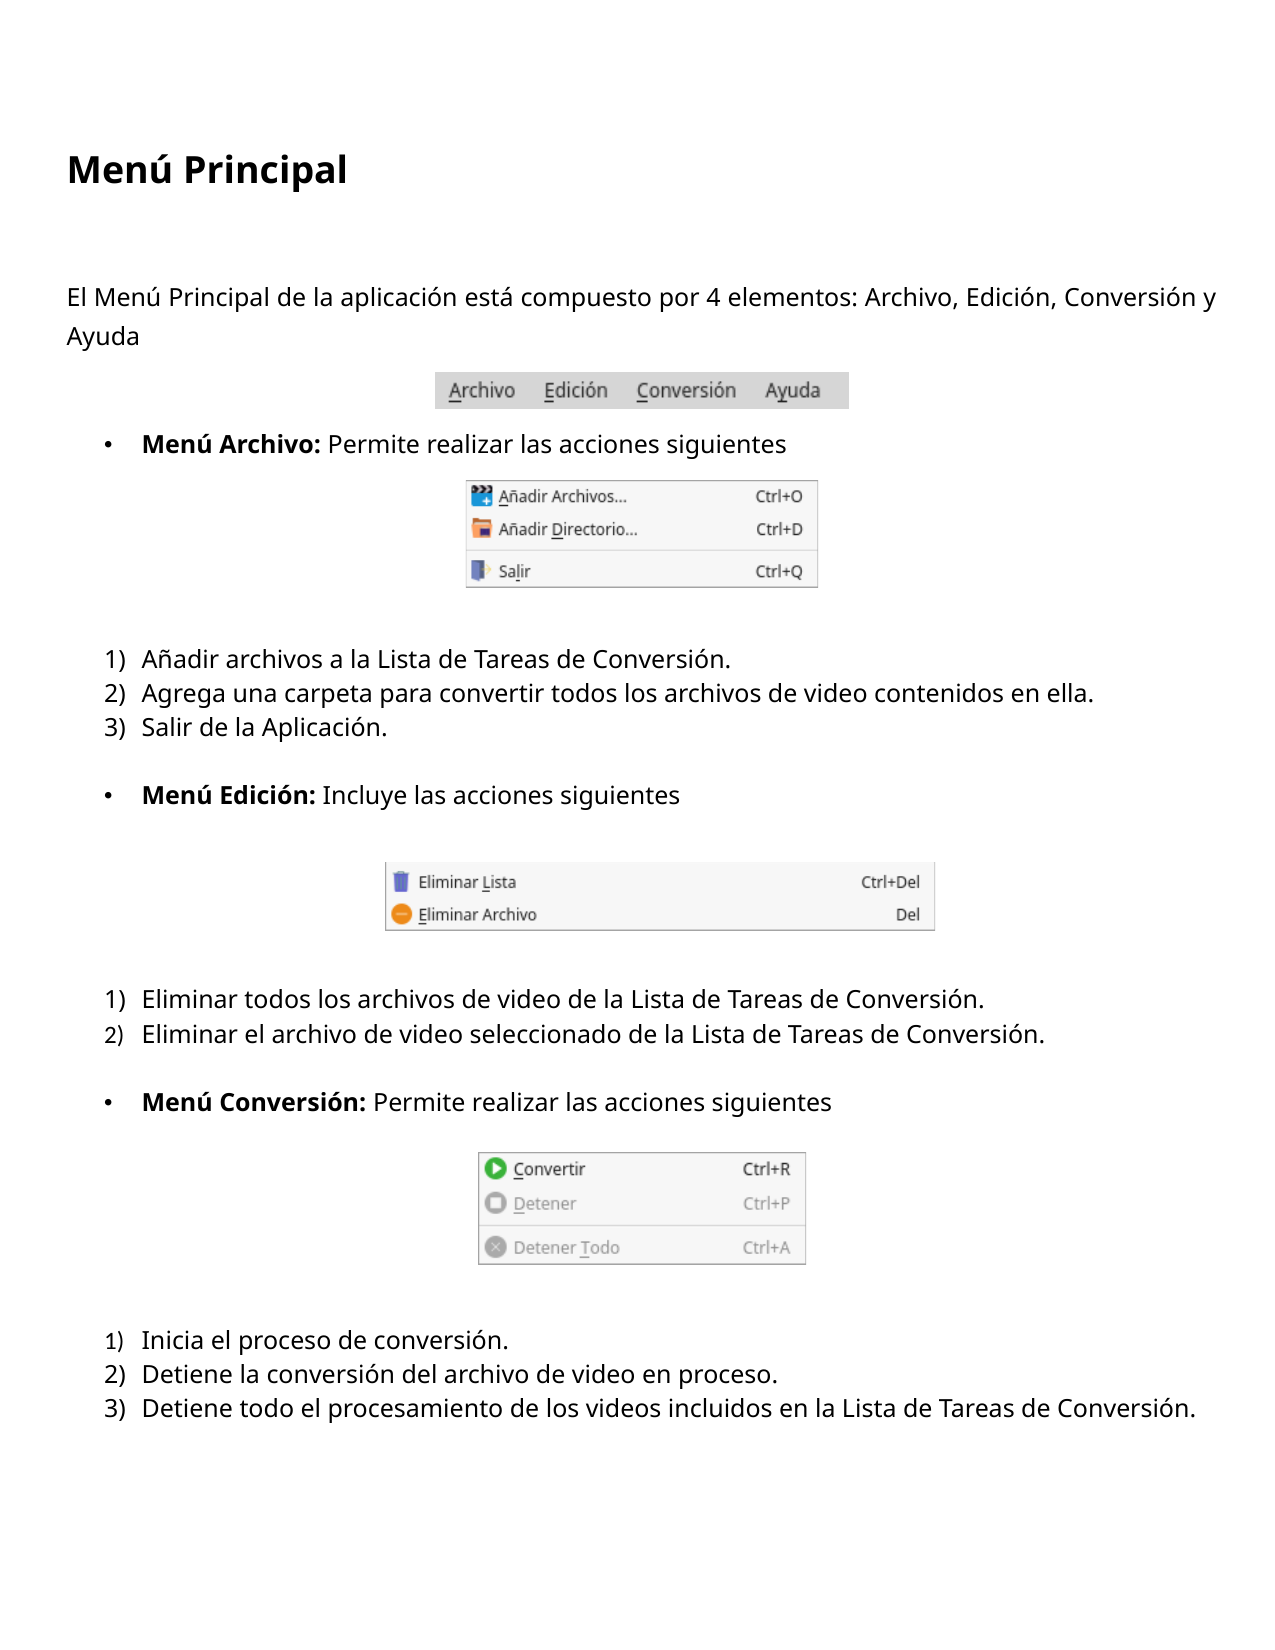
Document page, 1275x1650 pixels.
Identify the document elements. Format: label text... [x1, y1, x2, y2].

subtitle Menú Principal [66, 143, 1217, 194]
list Salir de la Aplicación. [104, 710, 1217, 744]
picture [478, 1152, 807, 1265]
list Agrega una carpeta para convertir todos los archivos de video contenidos en ella. [104, 676, 1217, 710]
list Menú Conversión: Permite realizar las acciones siguientes [104, 1084, 1217, 1118]
list Eliminar todos los archivos de video de la Lista de Tareas de Conversión. [104, 982, 1217, 1016]
picture [385, 862, 936, 931]
list Detiene todo el procesamiento de los videos incluidos en la Lista de Tareas de Conversión. [104, 1391, 1217, 1425]
list Eliminar el archivo de video seleccionado de la Lista de Tareas de Conversión. [104, 1016, 1217, 1050]
list Añadir archivos a la Lista de Tareas de Conversión. [104, 642, 1217, 676]
text El Menú Principal de la aplicación está compuesto por 4 elementos: Archivo, Edición, Conversión y Ayuda [66, 280, 1217, 353]
list Inicia el proceso de conversión. [104, 1323, 1217, 1357]
picture [465, 480, 819, 588]
picture [435, 372, 849, 409]
list Menú Edición: Incluye las acciones siguientes [104, 778, 1217, 812]
list Menú Archivo: Permite realizar las acciones siguientes [104, 427, 1217, 461]
list Detiene la conversión del archivo de video en proceso. [104, 1357, 1217, 1391]
